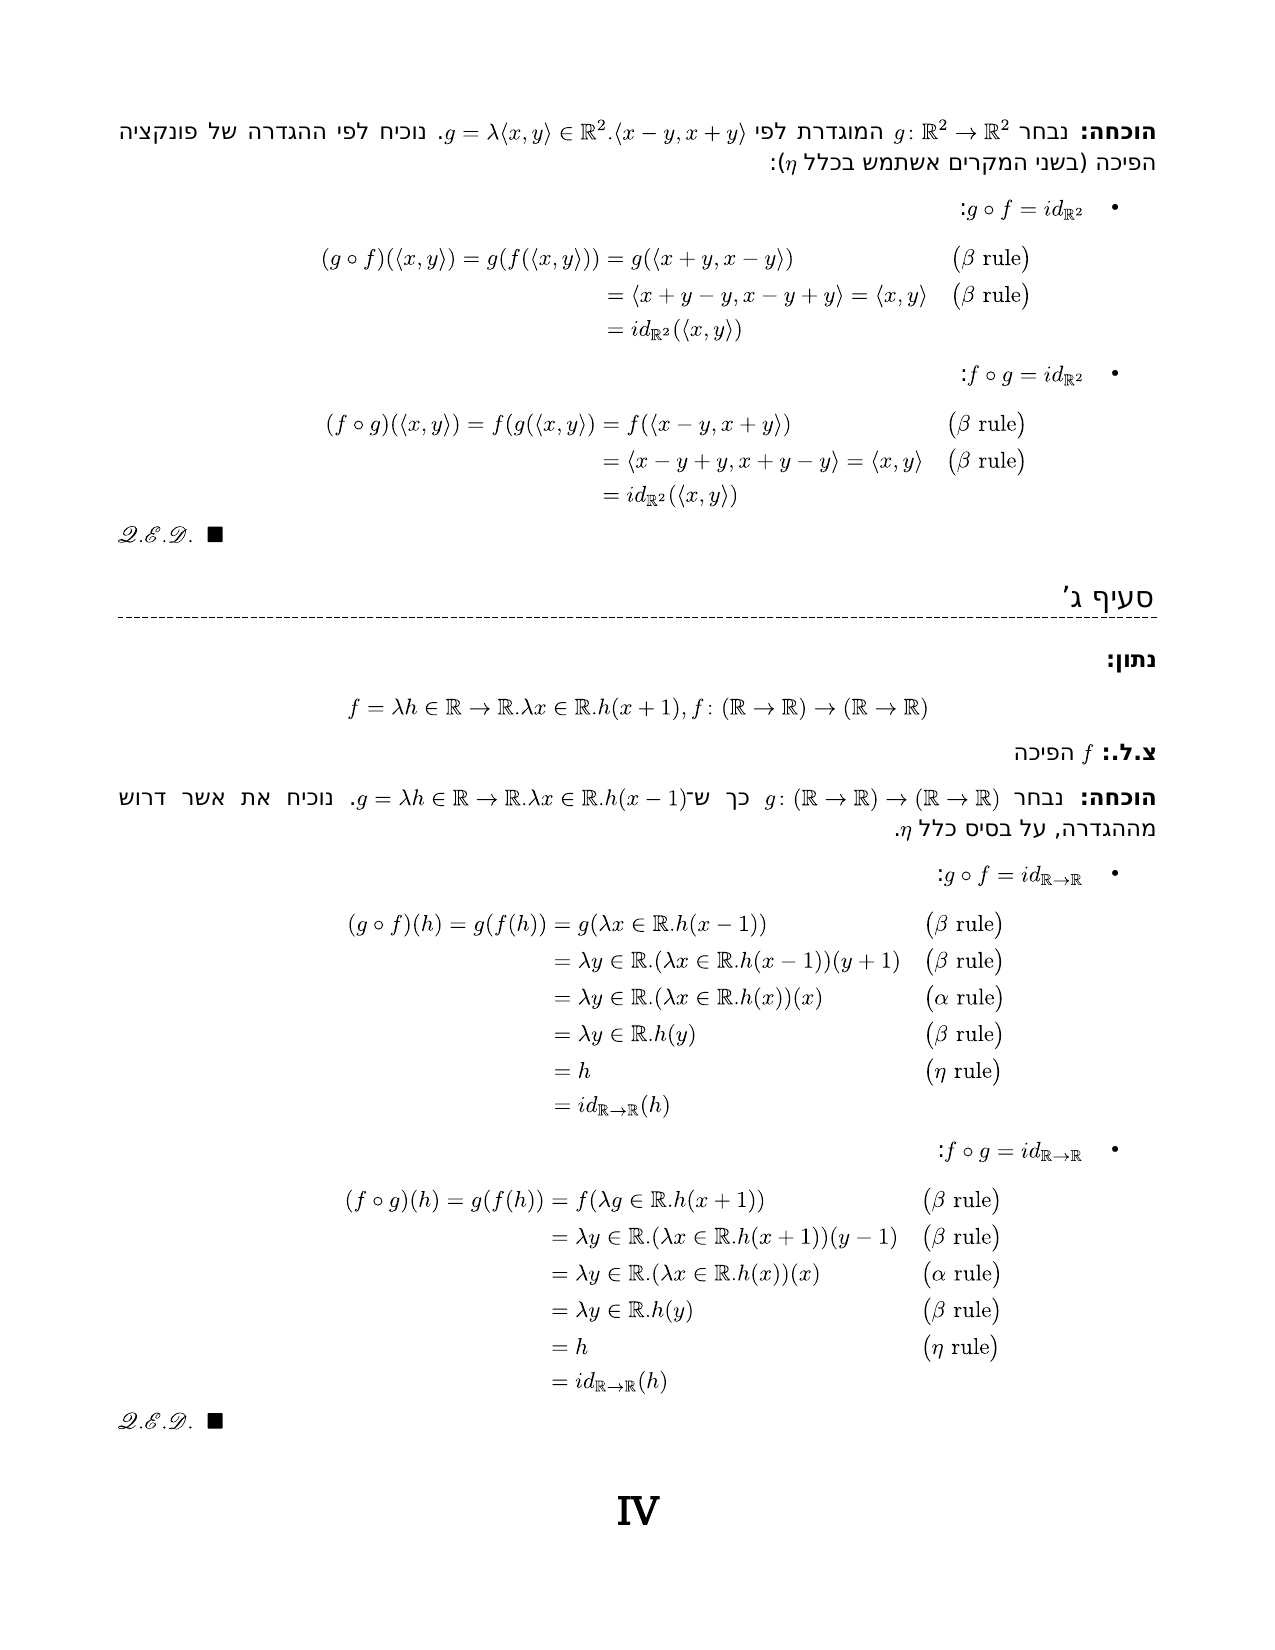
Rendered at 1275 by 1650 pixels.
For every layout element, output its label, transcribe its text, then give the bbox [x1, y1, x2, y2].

list : [118, 860, 1119, 887]
list : [118, 1136, 1119, 1163]
text הוכחה: נבחר כך ש־. נוכיח את אשר דרוש מההגדרה, על בסיס כלל . [118, 784, 1157, 842]
list : [118, 194, 1119, 221]
text הוכחה: נבחר המוגדרת לפי . נוכיח לפי ההגדרה של פונקציה הפיכה (בשני המקרים אשתמש בכלל ): [118, 118, 1157, 176]
list : [118, 360, 1119, 387]
text נתון: [118, 646, 1157, 673]
text צ.ל.: הפיכה [118, 739, 1157, 766]
subtitle סעיף ג’ [118, 577, 1157, 617]
